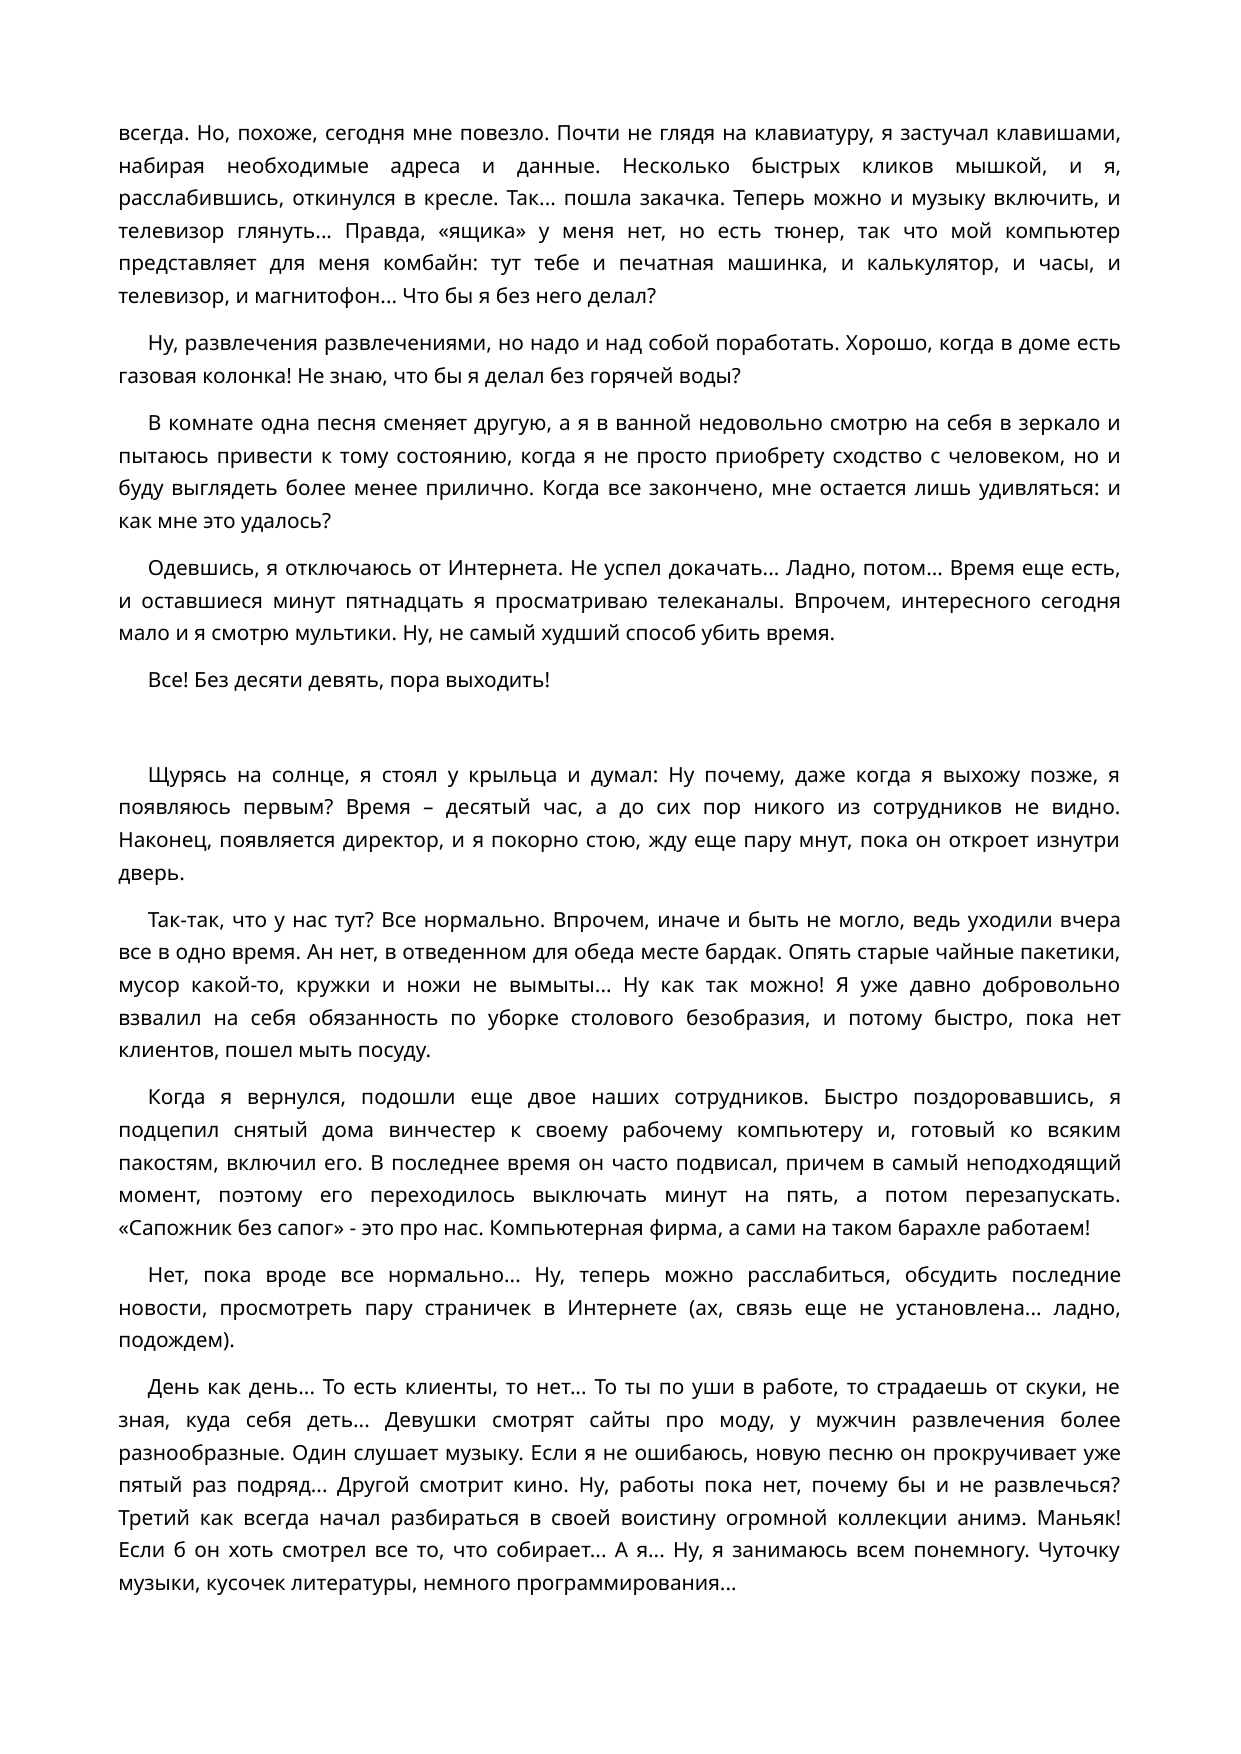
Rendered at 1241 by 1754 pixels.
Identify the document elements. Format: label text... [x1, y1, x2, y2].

text Одевшись, я отключаюсь от Интернета. Не успел докачать... Ладно, потом... Время еще есть, и оставшиеся минут пятнадцать я просматриваю телеканалы. Впрочем, интересного сегодня мало и я смотрю мультики. Ну, не самый худший способ убить время. [118, 553, 1122, 647]
text В комнате одна песня сменяет другую, а я в ванной недовольно смотрю на себя в зеркало и пытаюсь привести к тому состоянию, когда я не просто приобрету сходство с человеком, но и буду выглядеть более менее прилично. Когда все закончено, мне остается лишь удивляться: и как мне это удалось? [118, 408, 1122, 534]
text Ну, развлечения развлечениями, но надо и над собой поработать. Хорошо, когда в доме есть газовая колонка! Не знаю, что бы я делал без горячей воды? [118, 328, 1122, 389]
text День как день... То есть клиенты, то нет... То ты по уши в работе, то страдаешь от скуки, не зная, куда себя деть... Девушки смотрят сайты про моду, у мужчин развлечения более разнообразные. Один слушает музыку. Если я не ошибаюсь, новую песню он прокручивает уже пятый раз подряд... Другой смотрит кино. Ну, работы пока нет, почему бы и не развлечься? Третий как всегда начал разбираться в своей воистину огромной коллекции анимэ. Маньяк! Если б он хоть смотрел все то, что собирает... А я... Ну, я занимаюсь всем понемногу. Чуточку музыки, кусочек литературы, немного программирования... [118, 1372, 1122, 1597]
text Щурясь на солнце, я стоял у крыльца и думал: Ну почему, даже когда я выхожу позже, я появляюсь первым? Время – десятый час, а до сих пор никого из сотрудников не видно. Наконец, появляется директор, и я покорно стою, жду еще пару мнут, пока он откроет изнутри дверь. [118, 760, 1122, 886]
text всегда. Но, похоже, сегодня мне повезло. Почти не глядя на клавиатуру, я застучал клавишами, набирая необходимые адреса и данные. Несколько быстрых кликов мышкой, и я, расслабившись, откинулся в кресле. Так... пошла закачка. Теперь можно и музыку включить, и телевизор глянуть... Правда, «ящика» у меня нет, но есть тюнер, так что мой компьютер представляет для меня комбайн: тут тебе и печатная машинка, и калькулятор, и часы, и телевизор, и магнитофон... Что бы я без него делал? [118, 118, 1122, 309]
text Нет, пока вроде все нормально... Ну, теперь можно расслабиться, обсудить последние новости, просмотреть пару страничек в Интернете (ах, связь еще не установлена... ладно, подождем). [118, 1260, 1122, 1354]
text Когда я вернулся, подошли еще двое наших сотрудников. Быстро поздоровавшись, я подцепил снятый дома винчестер к своему рабочему компьютеру и, готовый ко всяким пакостям, включил его. В последнее время он часто подвисал, причем в самый неподходящий момент, поэтому его переходилось выключать минут на пять, а потом перезапускать. «Сапожник без сапог» - это про нас. Компьютерная фирма, а сами на таком барахле работаем! [118, 1082, 1122, 1241]
text Все! Без десяти девять, пора выходить! [118, 666, 1122, 694]
text Так-так, что у нас тут? Все нормально. Впрочем, иначе и быть не могло, ведь уходили вчера все в одно время. Ан нет, в отведенном для обеда месте бардак. Опять старые чайные пакетики, мусор какой-то, кружки и ножи не вымыты... Ну как так можно! Я уже давно добровольно взвалил на себя обязанность по уборке столового безобразия, и потому быстро, пока нет клиентов, пошел мыть посуду. [118, 905, 1122, 1064]
